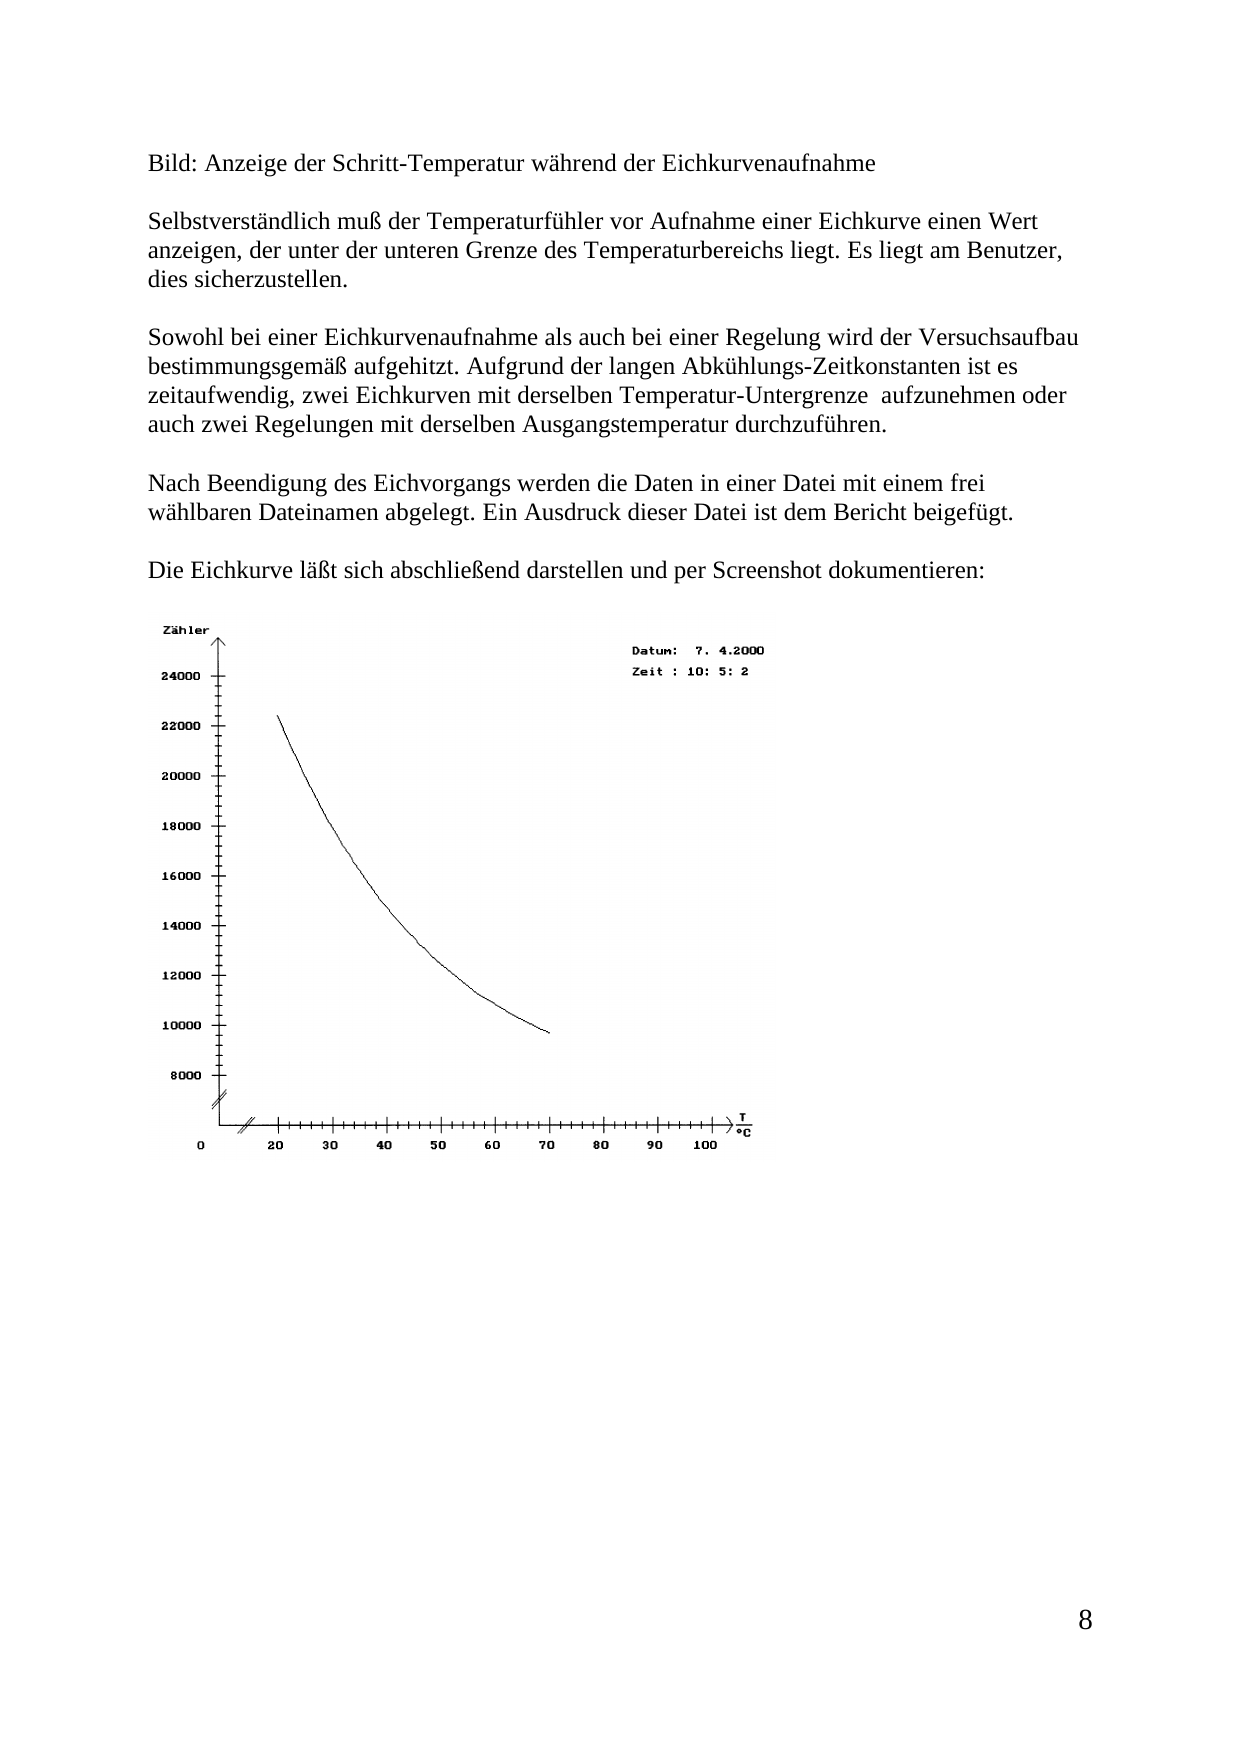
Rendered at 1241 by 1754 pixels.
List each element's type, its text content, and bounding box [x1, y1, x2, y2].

text Bild: Anzeige der Schritt-Temperatur während der Eichkurvenaufnahme [148, 148, 1092, 177]
text Nach Beendigung des Eichvorgangs werden die Daten in einer Datei mit einem frei wählbaren Dateinamen abgelegt. Ein Ausdruck dieser Datei ist dem Bericht beigefügt. [148, 467, 1092, 526]
text Sowohl bei einer Eichkurvenaufnahme als auch bei einer Regelung wird der Versuchsaufbau bestimmungsgemäß aufgehitzt. Aufgrund der langen Abkühlungs-Zeitkonstanten ist es zeitaufwendig, zwei Eichkurven mit derselben Temperatur-Untergrenze aufzunehmen oder auch zwei Regelungen mit derselben Ausgangstemperatur durchzuführen. [148, 322, 1092, 438]
text Selbstverständlich muß der Temperaturfühler vor Aufnahme einer Eichkurve einen Wert anzeigen, der unter der unteren Grenze des Temperaturbereichs liegt. Es liegt am Benutzer, dies sicherzustellen. [148, 206, 1092, 293]
text Die Eichkurve läßt sich abschließend darstellen und per Screenshot dokumentieren: [148, 554, 1092, 584]
